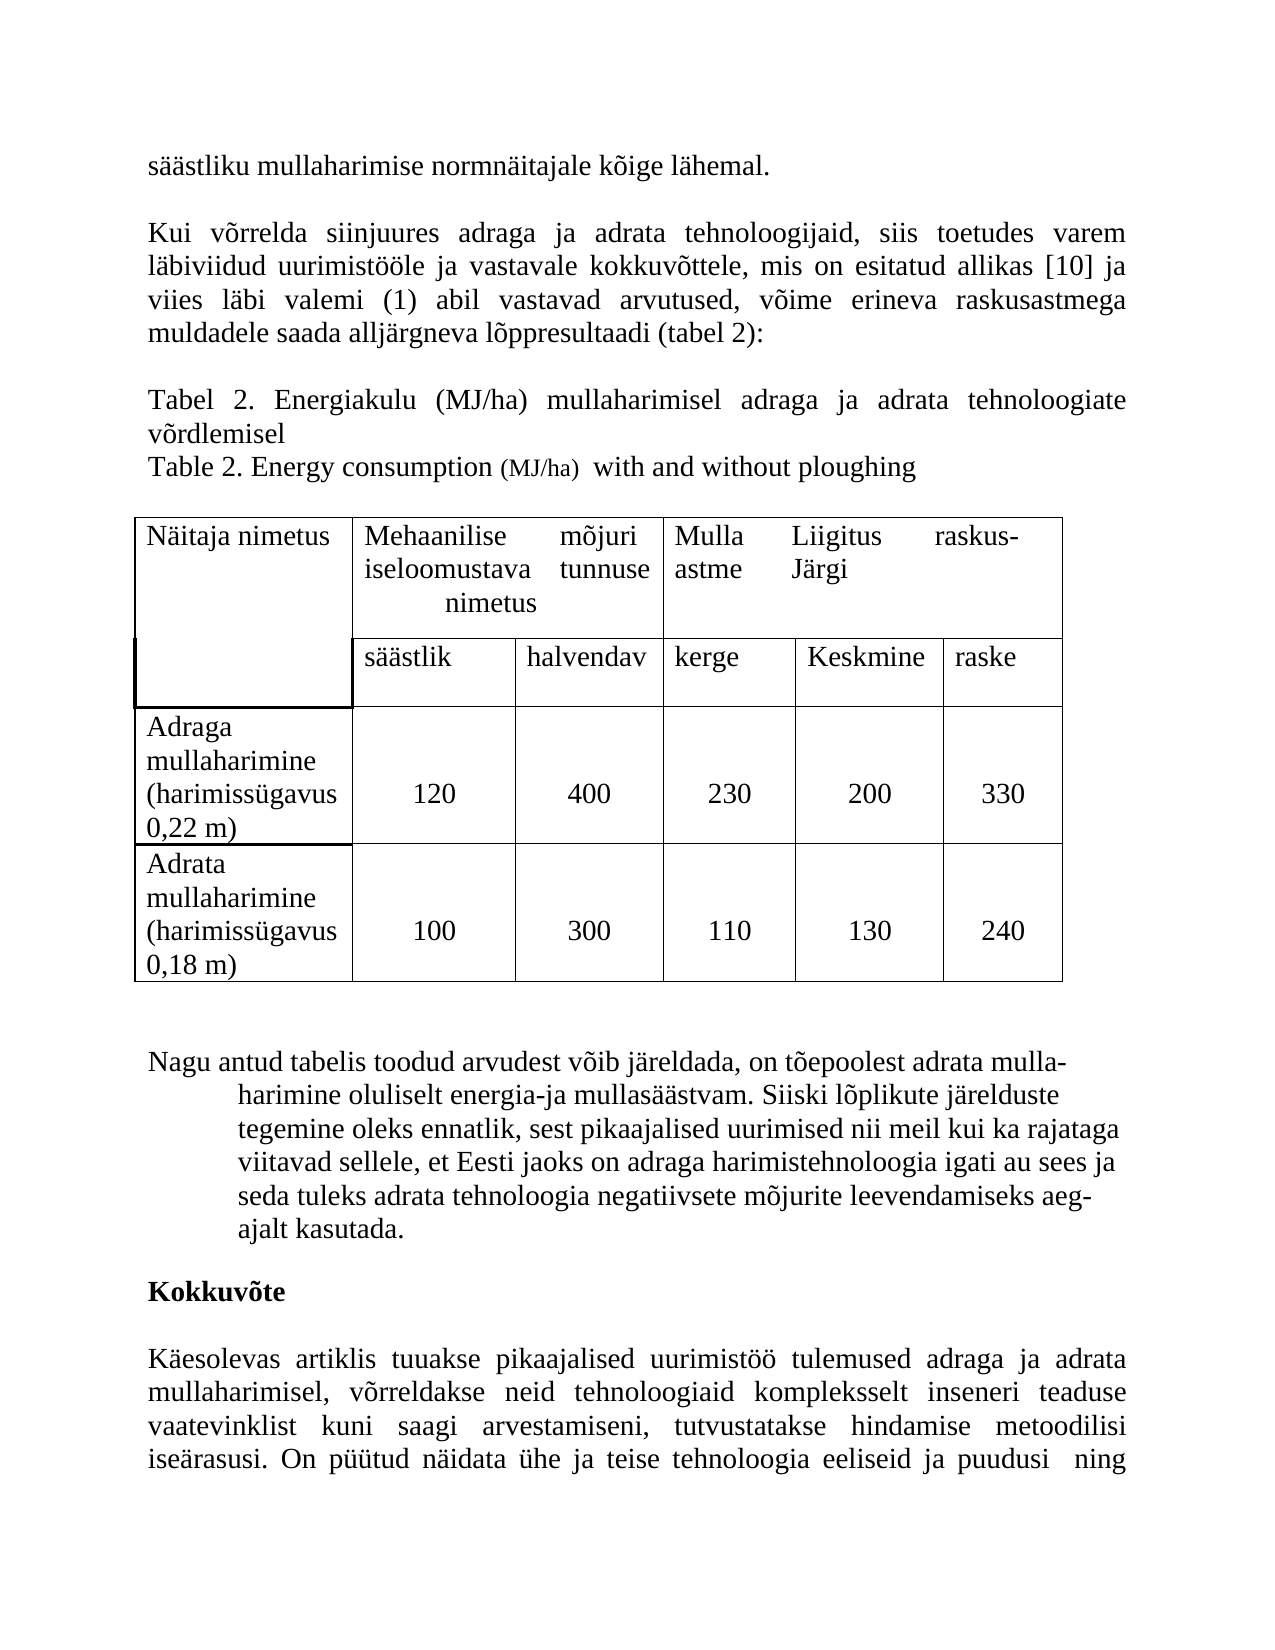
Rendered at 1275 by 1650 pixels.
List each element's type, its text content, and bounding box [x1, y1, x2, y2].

table_cell 110 [664, 844, 795, 981]
table_header Liigitus Järgi [780, 518, 923, 638]
text Kui võrrelda siinjuures adraga ja adrata tehnoloogijaid, siis toetudes varem läbiviidud uurimistööle ja vastavale kokkuvõttele, mis on esitatud allikas [10] ja viies läbi valemi (1) abil vastavad arvutused, võime erineva raskusastmega muldadele saada alljärgneva lõppresultaadi (tabel 2): [148, 215, 1127, 349]
table_cell 400 [516, 707, 663, 843]
subtitle Nagu antud tabelis toodud arvudest võib järeldada, on tõepoolest adrata mulla-harimine oluliselt energia-ja mullasäästvam. Siiski lõplikute järelduste tegemine oleks ennatlik, sest pikaajalised uurimised nii meil kui ka rajataga viitavad sellele, et Eesti jaoks on adraga harimistehnoloogia igati au sees ja seda tuleks adrata tehnoloogia negatiivsete mõjurite leevendamiseks aeg-ajalt kasutada. [148, 1044, 1127, 1245]
text Käesolevas artiklis tuuakse pikaajalised uurimistöö tulemused adraga ja adrata mullaharimisel, võrreldakse neid tehnoloogiaid kompleksselt inseneri teaduse vaatevinklist kuni saagi arvestamiseni, tutvustatakse hindamise metoodilisi iseärasusi. On püütud näidata ühe ja teise tehnoloogia eeliseid ja puudusi ning [148, 1341, 1127, 1475]
table_cell 300 [516, 844, 663, 981]
table_cell halvendav [516, 639, 663, 706]
table_cell [137, 638, 351, 706]
text Table 2. Energy consumption (MJ/ha) with and without ploughing [148, 449, 1127, 483]
table_cell 230 [664, 707, 795, 843]
table_cell 330 [944, 707, 1062, 843]
table_cell Keskmine [796, 639, 943, 706]
table_cell Adraga mullaharimine (harimissügavus 0,22 m) [136, 709, 352, 843]
table_cell 100 [353, 844, 515, 981]
table_cell 130 [796, 844, 943, 981]
table_header Näitaja nimetus [136, 518, 352, 638]
table_cell säästlik [354, 639, 515, 706]
table_cell 120 [353, 707, 515, 843]
table_cell kerge [664, 639, 795, 706]
table_header Mulla astme [664, 518, 780, 638]
text säästliku mullaharimise normnäitajale kõige lähemal. [148, 148, 1127, 181]
table_header mõjuri tunnuse [548, 518, 663, 638]
text Tabel 2. Energiakulu (MJ/ha) mullaharimisel adraga ja adrata tehnoloogiate võrdlemisel [148, 382, 1127, 449]
table_header Mehaanilise iseloomustava nimetus [353, 518, 548, 638]
table_cell 200 [796, 707, 943, 843]
table_cell raske [944, 639, 1062, 706]
table_cell 240 [944, 844, 1062, 981]
table_header raskus- [923, 518, 1062, 638]
table_cell Adrata mullaharimine (harimissügavus 0,18 m) [136, 846, 352, 981]
subtitle Kokkuvõte [148, 1274, 1127, 1307]
